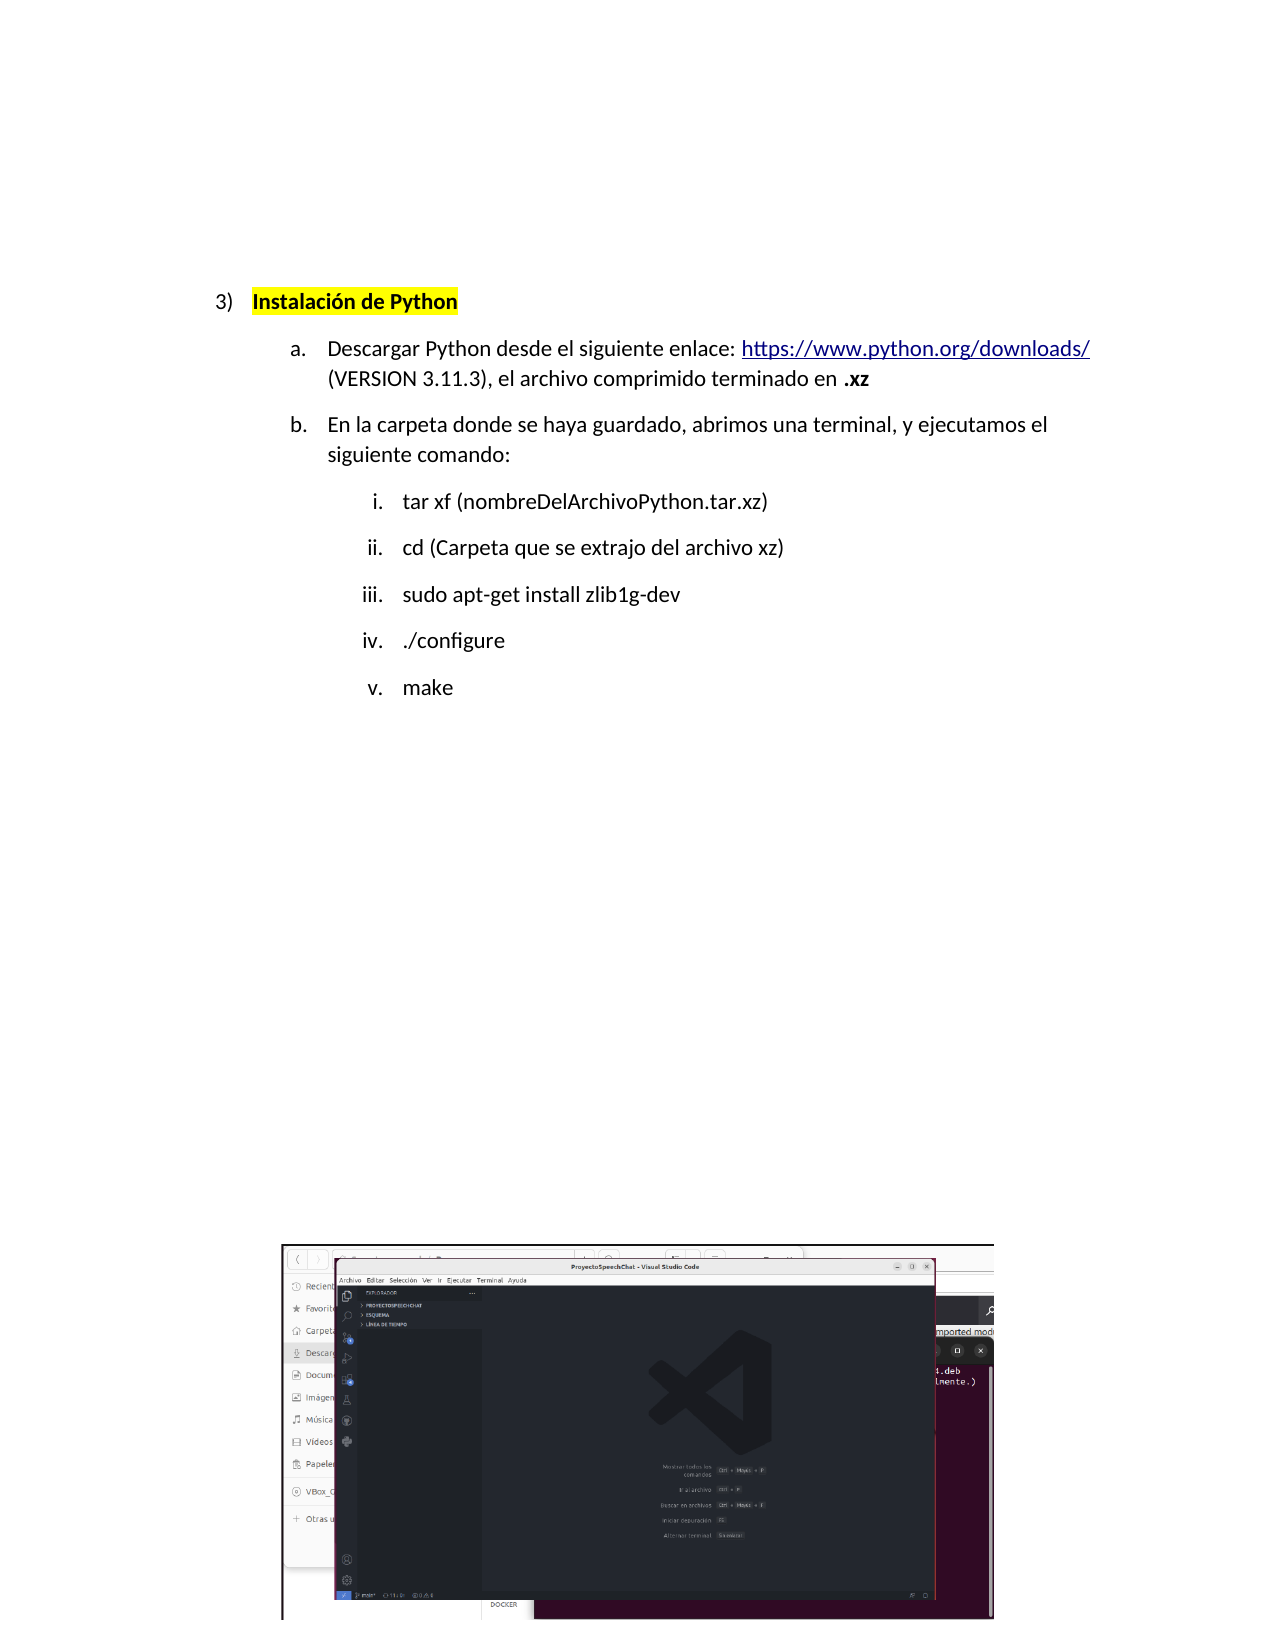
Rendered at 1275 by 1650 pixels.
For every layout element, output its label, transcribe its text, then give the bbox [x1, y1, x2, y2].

list make [383, 673, 1098, 701]
list sudo apt-get install zlib1g-dev [383, 580, 1098, 608]
list Instalación de Python [215, 287, 1098, 315]
list ./configure [383, 626, 1098, 654]
list En la carpeta donde se haya guardado, abrimos una terminal, y ejecutamos el siguiente comando: [290, 410, 1098, 468]
list cd (Carpeta que se extrajo del archivo xz) [383, 533, 1098, 561]
list Descargar Python desde el siguiente enlace: https://www.python.org/downloads/ (VERSION 3.11.3), el archivo comprimido terminado en .xz [290, 334, 1098, 392]
list tar xf (nombreDelArchivoPython.tar.xz) [383, 487, 1098, 515]
